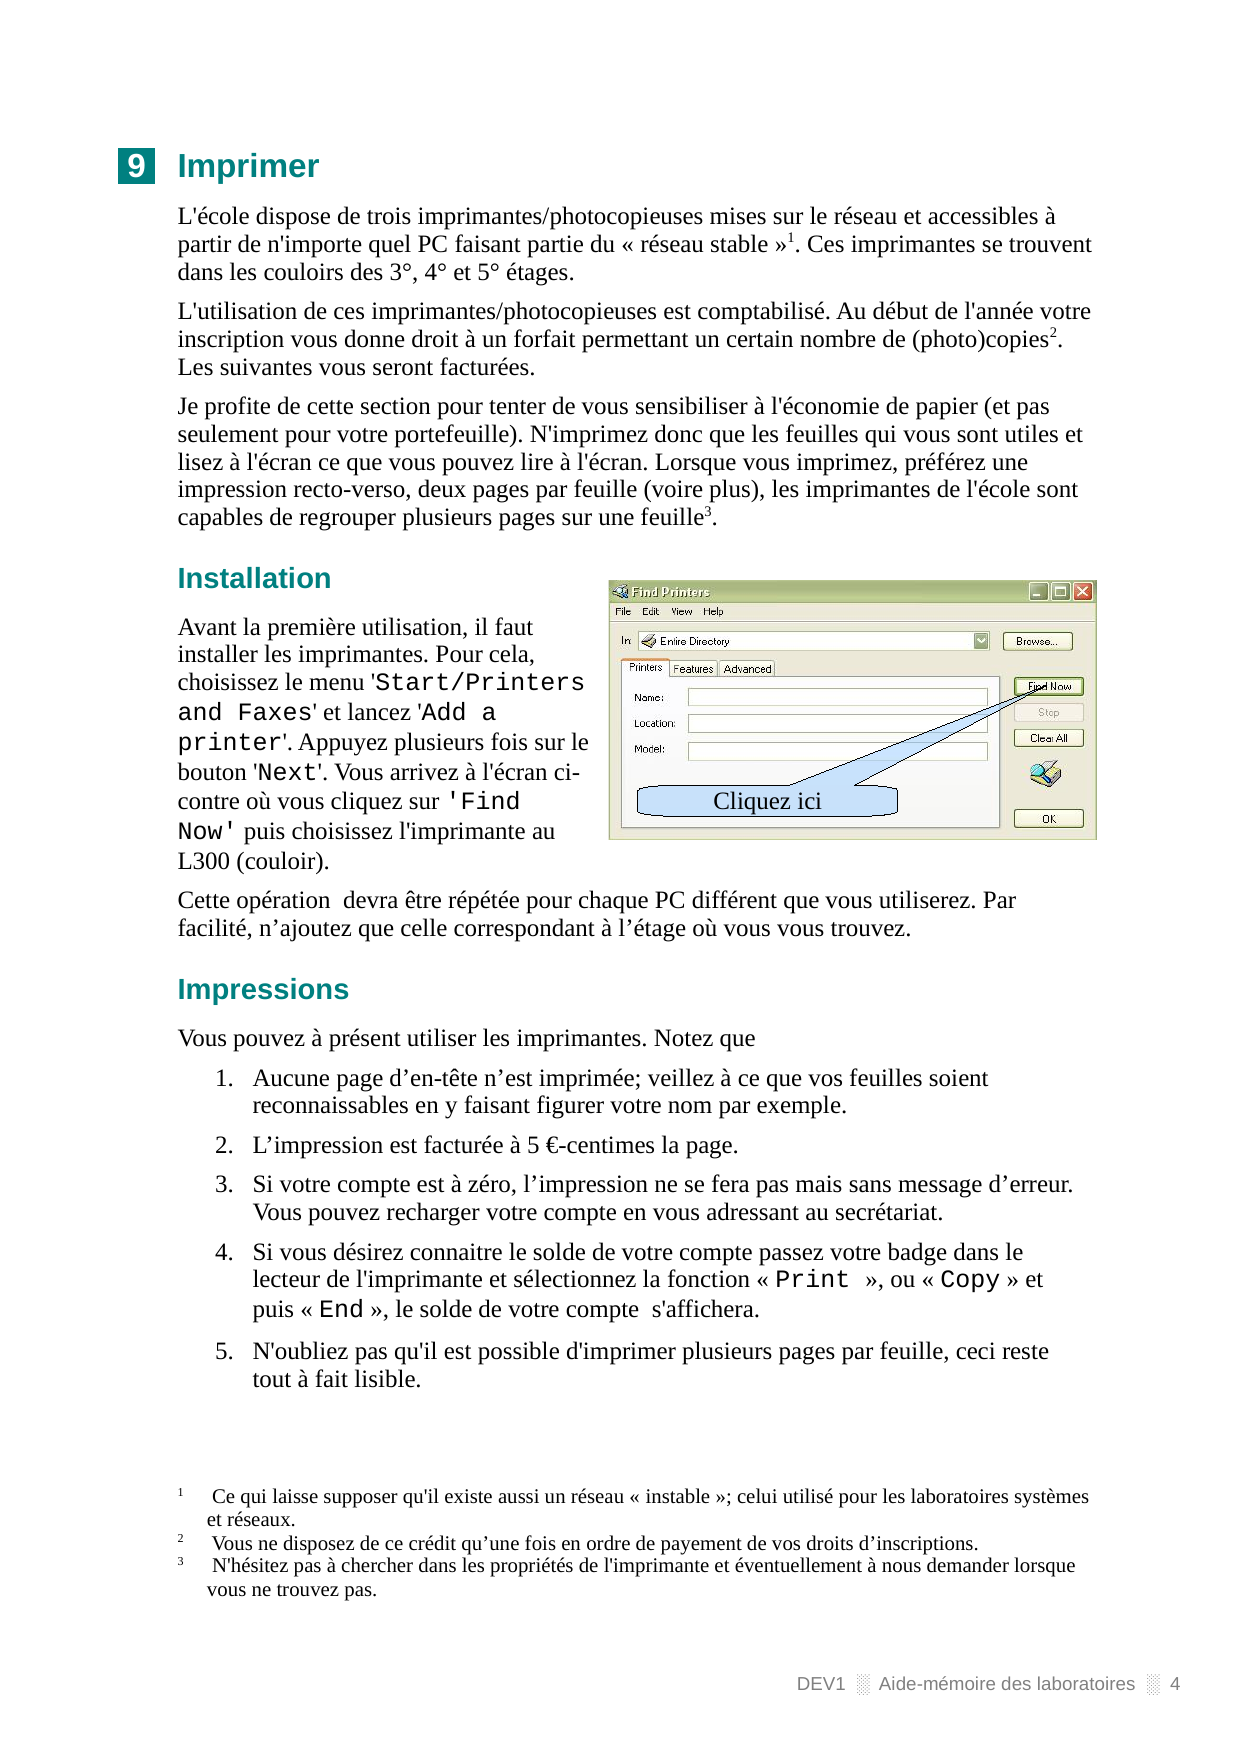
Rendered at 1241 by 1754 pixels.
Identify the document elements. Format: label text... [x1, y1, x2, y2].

picture [608, 580, 1097, 840]
subtitle [0, 148, 118, 184]
subtitle Installation [177, 562, 1093, 594]
text Vous ne disposez de ce crédit qu’une fois en ordre de payement de vos droits d’inscriptions. [177, 1531, 1093, 1554]
list N'oubliez pas qu'il est possible d'imprimer plusieurs pages par feuille, ceci reste tout à fait lisible. [215, 1337, 1093, 1392]
text L'utilisation de ces imprimantes/photocopieuses est comptabilisé. Au début de l'année votre inscription vous donne droit à un forfait permettant un certain nombre de (photo)copies. Les suivantes vous seront facturées. [177, 297, 1093, 380]
text N'hésitez pas à chercher dans les propriétés de l'imprimante et éventuellement à nous demander lorsque vous ne trouvez pas. [177, 1554, 1093, 1600]
text Cette opération devra être répétée pour chaque PC différent que vous utiliserez. Par facilité, n’ajoutez que celle correspondant à l’étage où vous vous trouvez. [177, 887, 1093, 942]
list Si vous désirez connaitre le solde de votre compte passez votre badge dans le lecteur de l'imprimante et sélectionnez la fonction « Print », ou « Copy » et puis « End », le solde de votre compte s'affichera. [215, 1238, 1093, 1325]
text Ce qui laisse supposer qu'il existe aussi un réseau « instable »; celui utilisé pour les laboratoires systèmes et réseaux. [177, 1485, 1093, 1531]
subtitle Imprimer [155, 148, 1093, 184]
list Si votre compte est à zéro, l’impression ne se fera pas mais sans message d’erreur. Vous pouvez recharger votre compte en vous adressant au secrétariat. [215, 1171, 1093, 1226]
list Aucune page d’en-tête n’est imprimée; veillez à ce que vos feuilles soient reconnaissables en y faisant figurer votre nom par exemple. [215, 1064, 1093, 1119]
list L’impression est facturée à 5 €-centimes la page. [215, 1131, 1093, 1159]
text L'école dispose de trois imprimantes/photocopieuses mises sur le réseau et accessibles à partir de n'importe quel PC faisant partie du « réseau stable ». Ces imprimantes se trouvent dans les couloirs des 3°, 4° et 5° étages. [177, 202, 1093, 285]
text Avant la première utilisation, il faut installer les imprimantes. Pour cela, choisissez le menu 'Start/Printers and Faxes' et lancez 'Add a printer'. Appuyez plusieurs fois sur le bouton 'Next'. Vous arrivez à l'écran ci-contre où vous cliquez sur 'Find Now' puis choisissez l'imprimante au L300 (couloir). [177, 613, 1093, 875]
text Vous pouvez à présent utiliser les imprimantes. Notez que [177, 1024, 1093, 1052]
list /root : répertoire HOME pour le root (administrateur) [638, 690, 1034, 816]
subtitle Impressions [177, 973, 1093, 1006]
text Je profite de cette section pour tenter de vous sensibiliser à l'économie de papier (et pas seulement pour votre portefeuille). N'imprimez donc que les feuilles qui vous sont utiles et lisez à l'écran ce que vous pouvez lire à l'écran. Lorsque vous imprimez, préférez une impression recto-verso, deux pages par feuille (voire plus), les imprimantes de l'école sont capables de regrouper plusieurs pages sur une feuille. [177, 392, 1093, 531]
